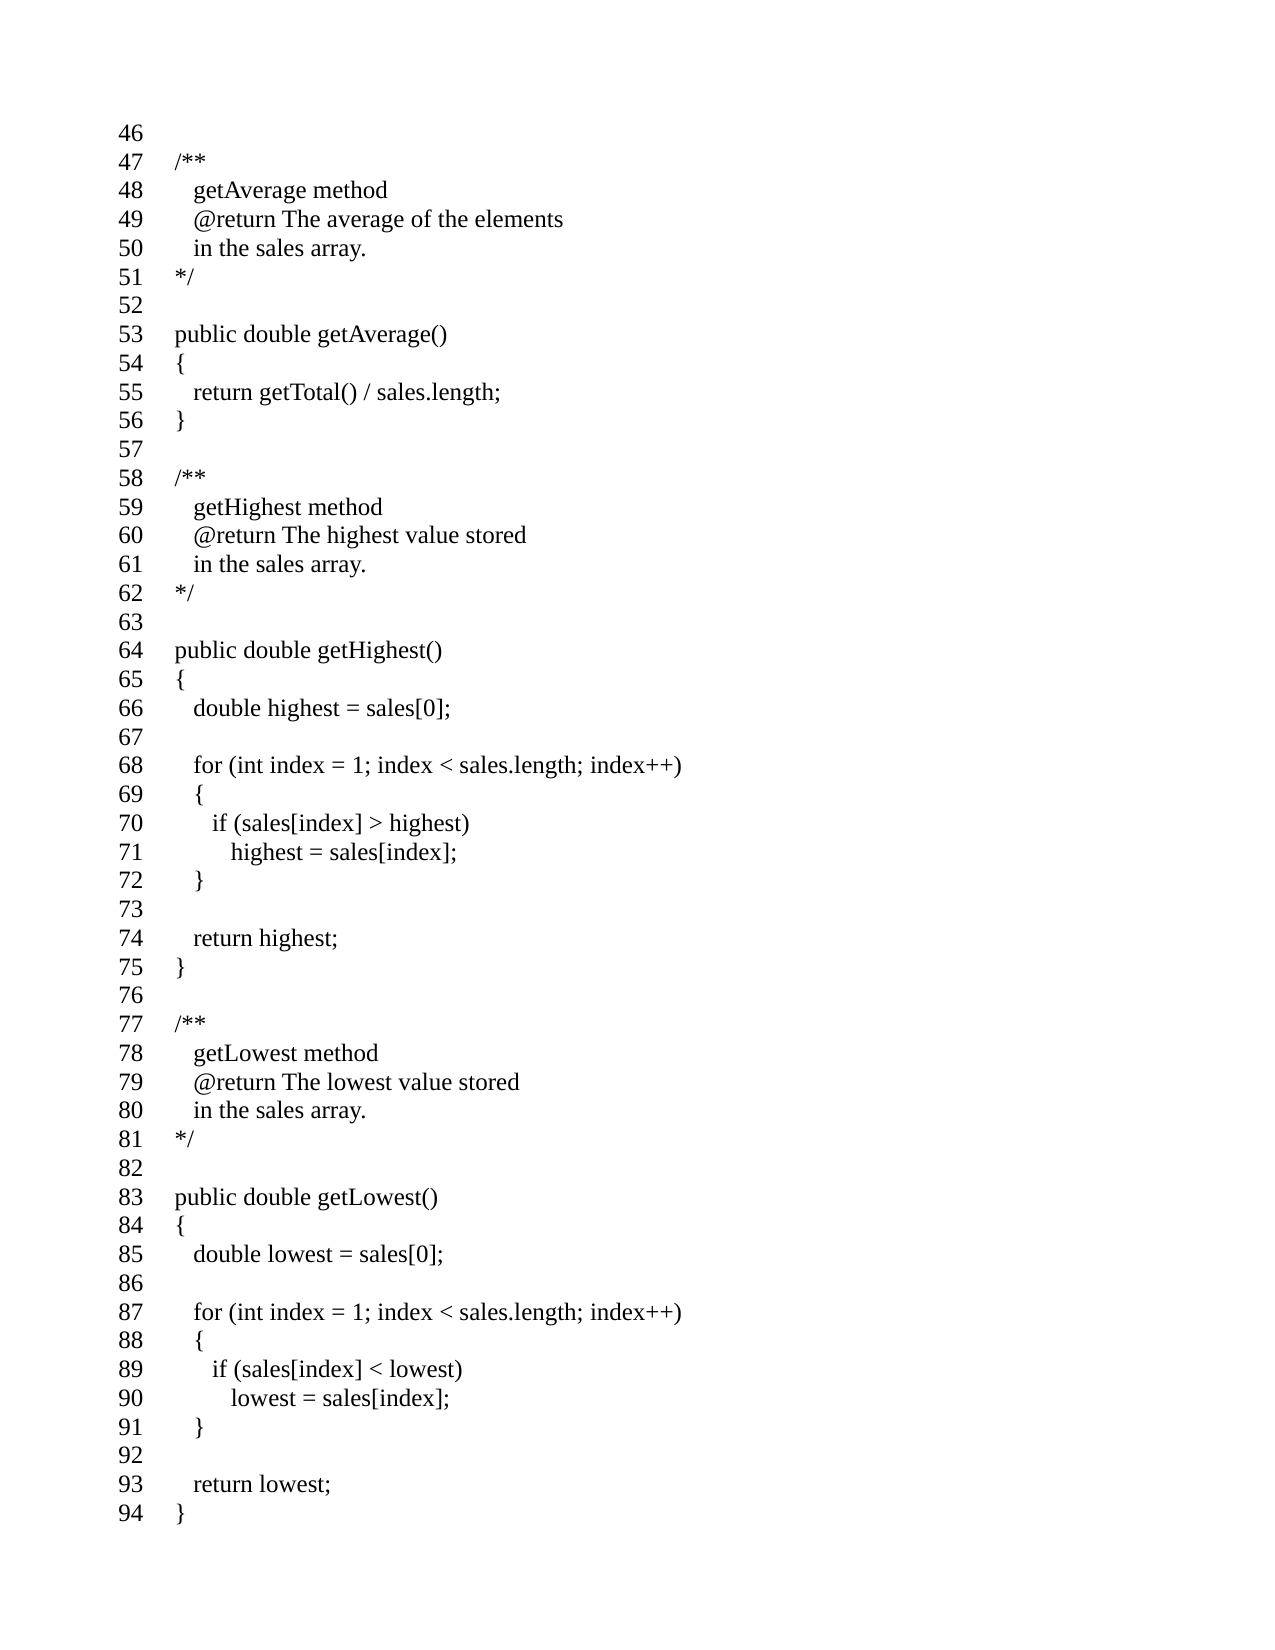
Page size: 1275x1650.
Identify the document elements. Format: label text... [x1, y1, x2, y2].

text 93 return lowest; [118, 1469, 1157, 1498]
text 66 double highest = sales[0]; [118, 693, 1157, 722]
text 65 { [118, 664, 1157, 693]
text 47 /** [118, 147, 1157, 176]
text 80 in the sales array. [118, 1096, 1157, 1124]
text 62 */ [118, 578, 1157, 607]
text 48 getAverage method [118, 176, 1157, 204]
text 84 { [118, 1211, 1157, 1239]
text 74 return highest; [118, 923, 1157, 952]
text 59 getHighest method [118, 492, 1157, 521]
text 70 if (sales[index] > highest) [118, 808, 1157, 837]
text 68 for (int index = 1; index < sales.length; index++) [118, 751, 1157, 779]
text 56 } [118, 406, 1157, 434]
text 82 [118, 1153, 1157, 1182]
text 92 [118, 1441, 1157, 1469]
text 53 public double getAverage() [118, 319, 1157, 348]
text 67 [118, 722, 1157, 751]
text 46 [118, 118, 1157, 147]
text 88 { [118, 1326, 1157, 1354]
text 73 [118, 894, 1157, 923]
text 71 highest = sales[index]; [118, 837, 1157, 866]
text 83 public double getLowest() [118, 1182, 1157, 1211]
text 58 /** [118, 463, 1157, 492]
text 89 if (sales[index] < lowest) [118, 1354, 1157, 1383]
text 49 @return The average of the elements [118, 204, 1157, 233]
text 86 [118, 1268, 1157, 1297]
text 52 [118, 291, 1157, 319]
text 87 for (int index = 1; index < sales.length; index++) [118, 1297, 1157, 1326]
text 77 /** [118, 1009, 1157, 1038]
text 85 double lowest = sales[0]; [118, 1239, 1157, 1268]
text 63 [118, 607, 1157, 636]
text 78 getLowest method [118, 1038, 1157, 1067]
text 75 } [118, 952, 1157, 981]
text 90 lowest = sales[index]; [118, 1383, 1157, 1412]
text 76 [118, 981, 1157, 1009]
text 72 } [118, 866, 1157, 894]
text 91 } [118, 1412, 1157, 1441]
text 79 @return The lowest value stored [118, 1067, 1157, 1096]
text 51 */ [118, 262, 1157, 291]
text 61 in the sales array. [118, 549, 1157, 578]
text 50 in the sales array. [118, 233, 1157, 262]
text 81 */ [118, 1124, 1157, 1153]
text 60 @return The highest value stored [118, 521, 1157, 549]
text 69 { [118, 779, 1157, 808]
text 55 return getTotal() / sales.length; [118, 377, 1157, 406]
text 57 [118, 434, 1157, 463]
text 94 } [118, 1498, 1157, 1527]
text 64 public double getHighest() [118, 636, 1157, 664]
text 54 { [118, 348, 1157, 377]
